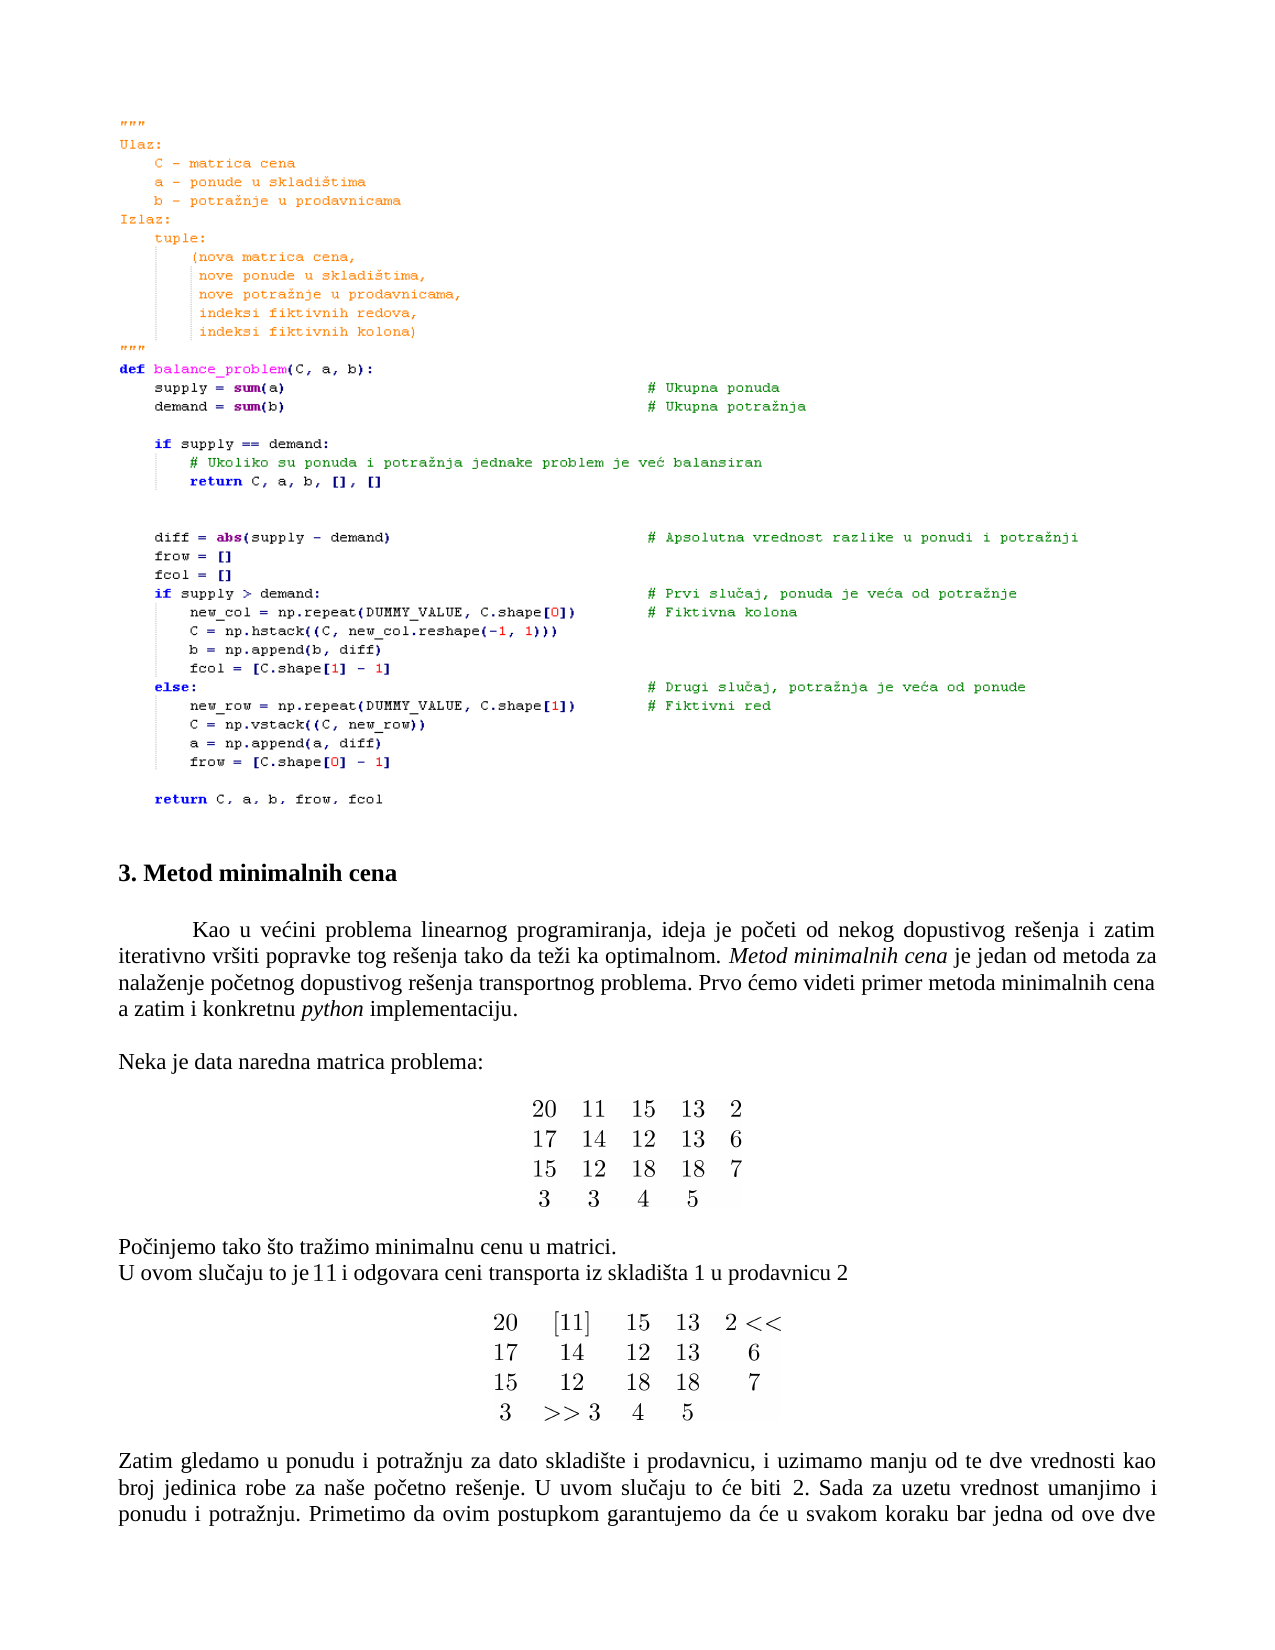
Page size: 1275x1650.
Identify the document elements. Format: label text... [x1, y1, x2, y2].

picture [314, 1264, 336, 1281]
text Zatim gledamo u ponudu i potražnju za dato skladište i prodavnicu, i uzimamo manju od te dve vrednosti kao broj jedinica robe za naše početno rešenje. U uvom slučaju to će biti 2. Sada za uzetu vrednost umanjimo i ponudu i potražnju. Primetimo da ovim postupkom garantujemo da će u svakom koraku bar jedna od ove dve [118, 1447, 1157, 1526]
picture [494, 1311, 781, 1421]
text U ovom slučaju to je i odgovara ceni transporta iz skladišta 1 u prodavnicu 2 [118, 1259, 1157, 1286]
text Kao u većini problema linearnog programiranja, ideja je početi od nekog dopustivog rešenja i zatim iterativno vršiti popravke tog rešenja tako da teži ka optimalnom. Metod minimalnih cena je jedan od metoda za nalaženje početnog dopustivog rešenja transportnog problema. Prvo ćemo videti primer metoda minimalnih cena a zatim i konkretnu python implementaciju. [118, 916, 1157, 1021]
text Počinjemo tako što tražimo minimalnu cenu u matrici. [118, 1233, 1157, 1259]
picture [533, 1100, 742, 1207]
text Neka je data naredna matrica problema: [118, 1048, 1157, 1074]
picture [118, 118, 1157, 804]
text 3. Metod minimalnih cena [118, 858, 1157, 887]
